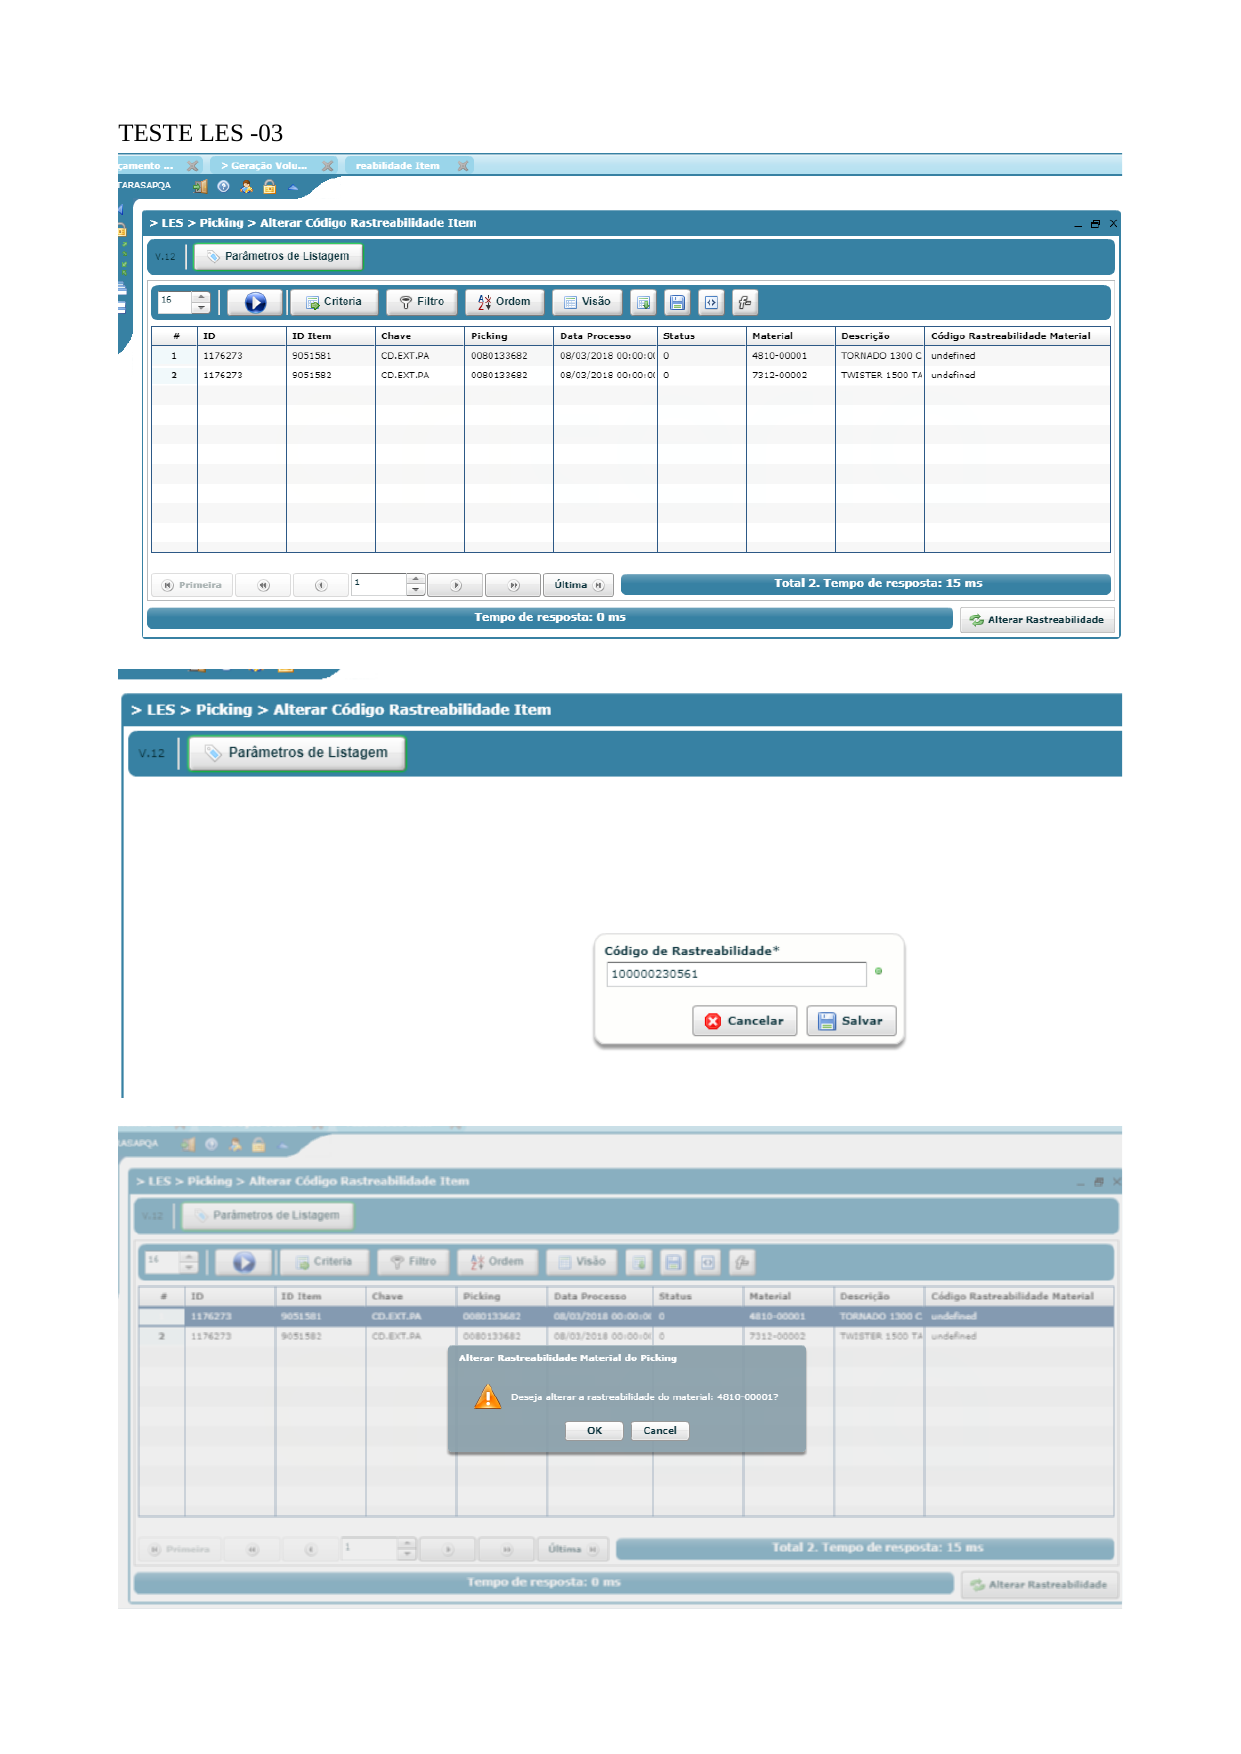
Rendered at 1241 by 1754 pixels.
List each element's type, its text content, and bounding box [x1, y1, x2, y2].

picture [118, 1126, 1123, 1609]
picture [118, 669, 1123, 1098]
text TESTE LES -03 [118, 118, 1122, 146]
picture [118, 146, 1123, 641]
